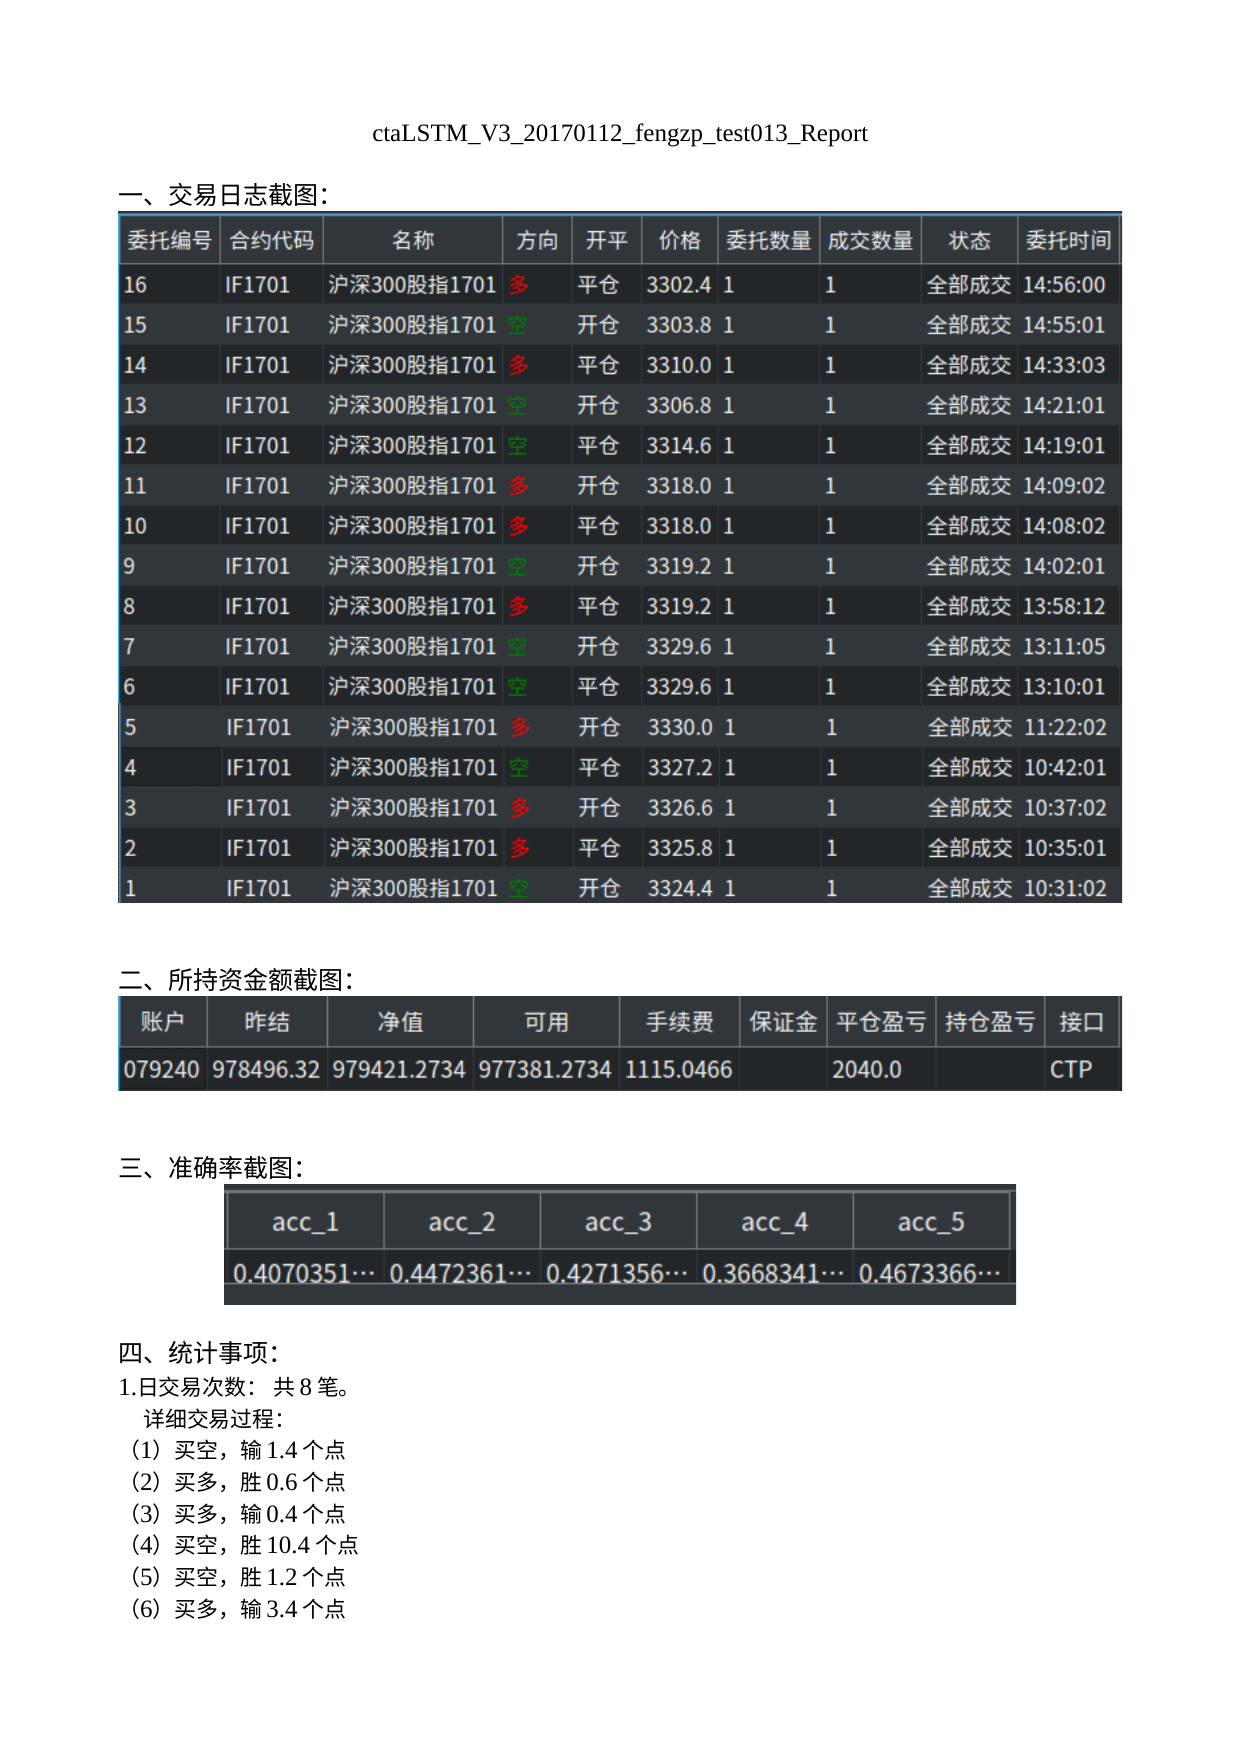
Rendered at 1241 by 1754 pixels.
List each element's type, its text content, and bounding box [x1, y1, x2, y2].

picture [118, 211, 1123, 903]
text （5）买空，胜1.2个点 [118, 1560, 1122, 1592]
text 详细交易过程： [118, 1402, 1122, 1433]
text （4）买空，胜10.4个点 [118, 1528, 1122, 1560]
text 四、统计事项： [118, 1334, 1122, 1370]
text ctaLSTM_V3_20170112_fengzp_test013_Report [118, 118, 1122, 147]
text （1）买空，输1.4个点 [118, 1433, 1122, 1465]
text 二、所持资金额截图： [118, 960, 1122, 996]
picture [224, 1184, 1017, 1305]
text （3）买多，输0.4个点 [118, 1497, 1122, 1528]
text 一、交易日志截图： [118, 176, 1122, 211]
text （6）买多，输3.4个点 [118, 1592, 1122, 1623]
text 1.日交易次数： 共8笔。 [118, 1370, 1122, 1402]
text （2）买多，胜0.6个点 [118, 1465, 1122, 1497]
picture [118, 996, 1123, 1091]
text 三、准确率截图： [118, 1148, 1122, 1185]
